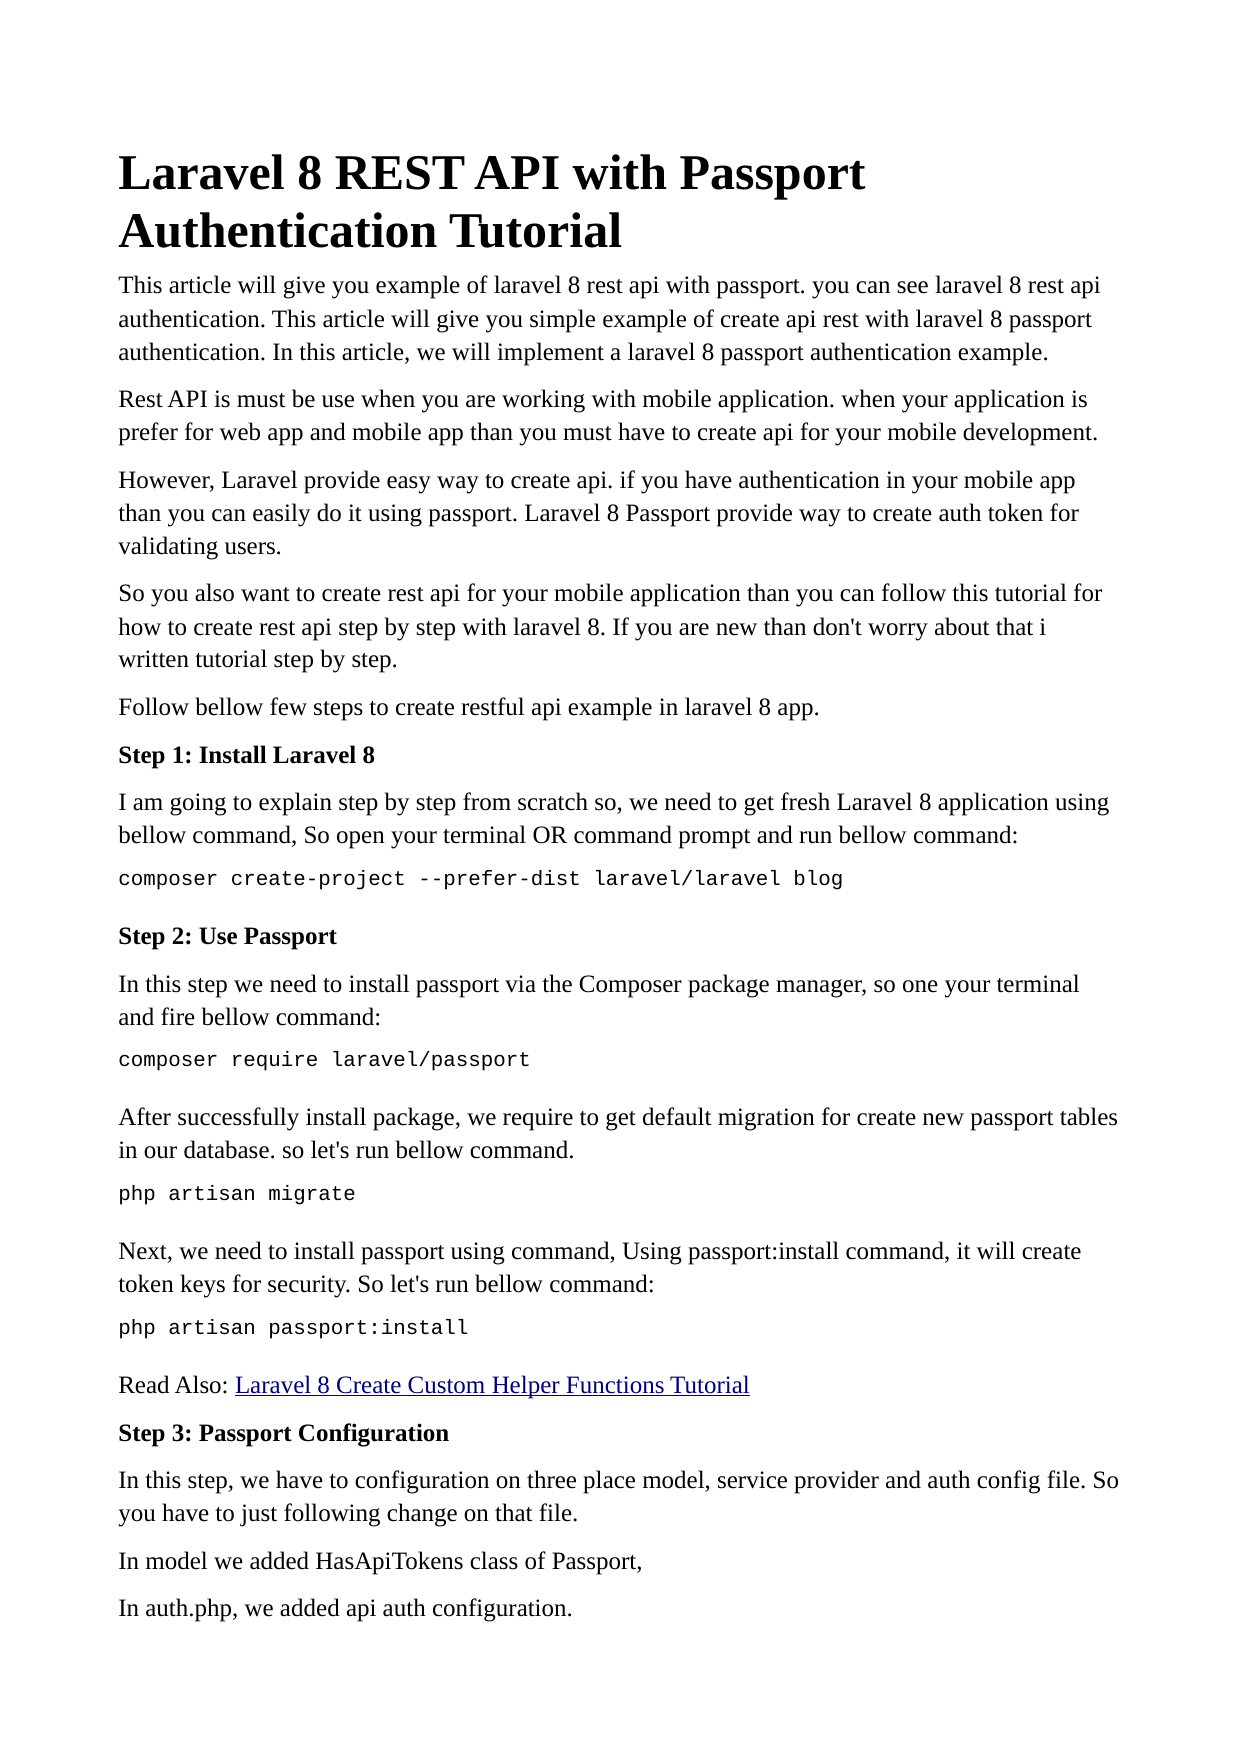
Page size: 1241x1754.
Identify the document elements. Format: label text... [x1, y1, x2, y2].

text Step 1: Install Laravel 8 [118, 740, 1122, 768]
text So you also want to create rest api for your mobile application than you can follow this tutorial for how to create rest api step by step with laravel 8. If you are new than don't worry about that i written tutorial step by step. [118, 578, 1122, 673]
text I am going to explain step by step from scratch so, we need to get fresh Laravel 8 application using bellow command, So open your terminal OR command prompt and run bellow command: [118, 787, 1122, 849]
text Next, we need to install passport using command, Using passport:install command, it will create token keys for security. So let's run bellow command: [118, 1236, 1122, 1298]
text composer require laravel/passport [118, 1049, 1122, 1073]
text Follow bellow few steps to create restful api example in laravel 8 app. [118, 692, 1122, 721]
text Read Also: Laravel 8 Create Custom Helper Functions Tutorial [118, 1370, 1122, 1399]
text Step 3: Passport Configuration [118, 1418, 1122, 1446]
text composer create-project --prefer-dist laravel/laravel blog [118, 868, 1122, 892]
subtitle Laravel 8 REST API with Passport Authentication Tutorial [118, 143, 1122, 258]
text In this step we need to install passport via the Composer package manager, so one your terminal and fire bellow command: [118, 969, 1122, 1031]
text php artisan migrate [118, 1183, 1122, 1207]
text Step 2: Use Passport [118, 921, 1122, 950]
text In model we added HasApiTokens class of Passport, [118, 1546, 1122, 1574]
text php artisan passport:install [118, 1317, 1122, 1341]
text Rest API is must be use when you are working with mobile application. when your application is prefer for web app and mobile app than you must have to create api for your mobile development. [118, 384, 1122, 446]
text After successfully install package, we require to get default migration for create new passport tables in our database. so let's run bellow command. [118, 1102, 1122, 1164]
text This article will give you example of laravel 8 rest api with passport. you can see laravel 8 rest api authentication. This article will give you simple example of create api rest with laravel 8 passport authentication. In this article, we will implement a laravel 8 passport authentication example. [118, 271, 1122, 365]
text In auth.php, we added api auth configuration. [118, 1593, 1122, 1622]
text However, Laravel provide easy way to create api. if you have authentication in your mobile app than you can easily do it using passport. Laravel 8 Passport provide way to create auth token for validating users. [118, 465, 1122, 560]
text In this step, we have to configuration on three place model, service provider and auth config file. So you have to just following change on that file. [118, 1465, 1122, 1527]
